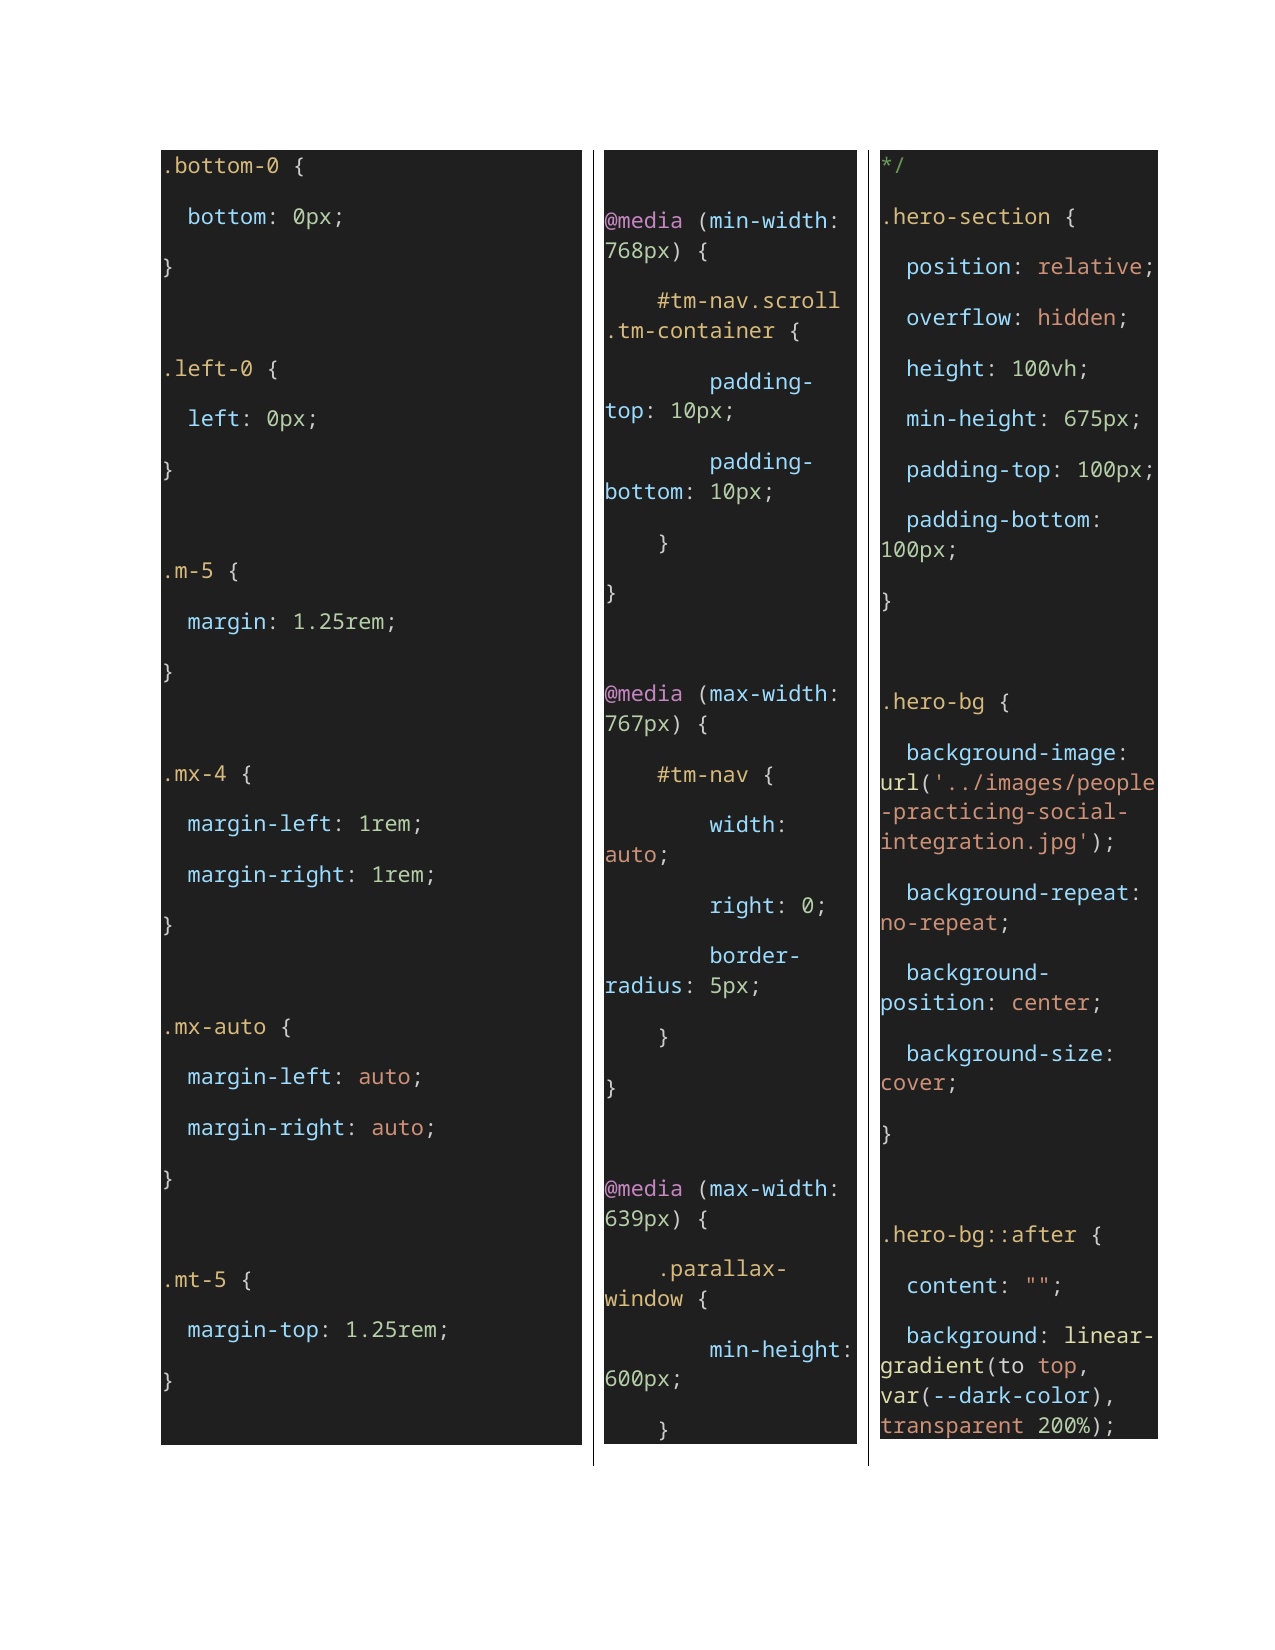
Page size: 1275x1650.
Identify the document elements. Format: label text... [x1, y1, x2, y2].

table_header #tailwind.css *, ::before, ::after { box-sizing: border-box; } html { -moz-tab-size: 4; -o-tab-size: 4; tab-size: 4; } html { line-height: 1.15; -webkit-text-size-adjust: 100%; } body { margin: 0; } body { font-family: system-ui, -apple-system, 'Segoe UI', Roboto, Helvetica, Arial, sans-serif, 'Apple Color Emoji', 'Segoe UI Emoji'; } hr { height: 0; color: inherit; } abbr[title] { -webkit-text-decoration: underline dotted; text-decoration: underline dotted; } b, strong { font-weight: bolder; } code, kbd, samp, pre { font-family: ui-monospace, SFMono-Regular, Consolas, 'Liberation Mono', Menlo, monospace; font-size: 1em; } small { font-size: 80%; } sub, sup { font-size: 75%; line-height: 0; position: relative; vertical-align: baseline; } sub { bottom: -0.25em; } sup { top: -0.5em; } table { text-indent: 0; border-color: inherit; } button, input, optgroup, select, textarea { font-family: inherit; font-size: 100%; line-height: 1.15; margin: 0; } button, select { text-transform: none; } button, [type='button'], [type='submit'] { -webkit-appearance: button; } legend { padding: 0; } progress { vertical-align: baseline; } summary { display: list-item; } blockquote, dl, dd, h1, h2, h3, h4, h5, h6, hr, figure, p, pre { margin: 0; } button { background-color: transparent; background-image: none; } fieldset { margin: 0; padding: 0; } ol, ul { list-style: none; margin: 0; padding: 0; } html { font-family: ui-sans-serif, system-ui, -apple-system, BlinkMacSystemFont, "Segoe UI", Roboto, "Helvetica Neue", Arial, "Noto Sans", sans-serif, "Apple Color Emoji", "Segoe UI Emoji", "Segoe UI Symbol", "Noto Color Emoji"; line-height: 1.5; } body { font-family: inherit; line-height: inherit; } *, ::before, ::after { box-sizing: border-box; border-width: 0; border-style: solid; border-color: currentColor; } hr { border-top-width: 1px; } img { border-style: solid; } textarea { resize: vertical; } input::-moz-placeholder, textarea::-moz-placeholder { opacity: 1; color: #9ca3af; } input:-ms-input-placeholder, textarea:-ms-input-placeholder { opacity: 1; color: #9ca3af; } input::placeholder, textarea::placeholder { opacity: 1; color: #9ca3af; } button { cursor: pointer; } table { border-collapse: collapse; } h1, h2, h3, h4, h5, h6 { font-size: inherit; font-weight: inherit; } a { color: inherit; text-decoration: inherit; } button, input, optgroup, select, textarea { padding: 0; line-height: inherit; color: inherit; } pre, code, kbd, samp { font-family: ui-monospace, SFMono-Regular, Menlo, Monaco, Consolas, "Liberation Mono", "Courier New", monospace; } img, svg, video, canvas, audio, iframe, embed, object { display: block; vertical-align: middle; } img, video { max-width: 100%; height: auto; } [hidden] { display: none; } *, ::before, ::after { --tw-border-opacity: 1; border-color: rgba(229, 231, 235, var(--tw-border-opacity)); } .container { width: 100%; } @media (min-width: 640px) { .container { max-width: 640px; } } @media (min-width: 768px) { .container { max-width: 768px; } } @media (min-width: 1024px) { .container { max-width: 1024px; } } @media (min-width: 1280px) { .container { max-width: 1280px; } } @media (min-width: 1536px) { .container { max-width: 1536px; } } .fixed { position: fixed; } .absolute { position: absolute; } .relative { position: relative; } .bottom-0 { bottom: 0px; } .left-0 { left: 0px; } .m-5 { margin: 1.25rem; } .mx-4 { margin-left: 1rem; margin-right: 1rem; } .mx-auto { margin-left: auto; margin-right: auto; } .mt-5 { margin-top: 1.25rem; } .mr-3 { margin-right: 0.75rem; } .mr-4 { margin-right: 1rem; } .mr-6 { margin-right: 1.5rem; } .mr-8 { margin-right: 2rem; } .mb-1 { margin-bottom: 0.25rem; } .mb-2 { margin-bottom: 0.5rem; } .mb-3 { margin-bottom: 0.75rem; } .mb-4 { margin-bottom: 1rem; } .mb-5 { margin-bottom: 1.25rem; } .mb-6 { margin-bottom: 1.5rem; } .mb-10 { margin-bottom: 2.5rem; } .mb-16 { margin-bottom: 4rem; } .ml-3 { margin-left: 0.75rem; } .block { display: block; } .inline-block { display: inline-block; } .flex { display: flex; } .table { display: table; } .hidden { display: none; } .w-full { width: 100%; } .flex-1 { flex: 1 1 0%; } @-webkit-keyframes spin { to { transform: rotate(360deg); } } @keyframes spin { to { transform: rotate(360deg); } } @-webkit-keyframes ping { 75%, 100% { transform: scale(2); opacity: 0; } } @keyframes ping { 75%, 100% { transform: scale(2); opacity: 0; } } @-webkit-keyframes pulse { 50% { opacity: .5; } } @keyframes pulse { 50% { opacity: .5; } } @-webkit-keyframes bounce { 0%, 100% { transform: translateY(-25%); -webkit-animation-timing-function: cubic-bezier(0.8,0,1,1); animation-timing-function: cubic-bezier(0.8,0,1,1); } 50% { transform: none; -webkit-animation-timing-function: cubic-bezier(0,0,0.2,1); animation-timing-function: cubic-bezier(0,0,0.2,1); } } @keyframes bounce { 0%, 100% { transform: translateY(-25%); -webkit-animation-timing-function: cubic-bezier(0.8,0,1,1); animation-timing-function: cubic-bezier(0.8,0,1,1); } 50% { transform: none; -webkit-animation-timing-function: cubic-bezier(0,0,0.2,1); animation-timing-function: cubic-bezier(0,0,0.2,1); } } .resize { resize: both; } .flex-col { flex-direction: column; } .items-start { align-items: flex-start; } .items-center { align-items: center; } .justify-end { justify-content: flex-end; } .justify-center { justify-content: center; } .justify-between { justify-content: space-between; } .justify-around { justify-content: space-around; } .rounded-md { border-radius: 0.375rem; } .rounded-lg { border-radius: 0.5rem; } .rounded-xl { border-radius: 0.75rem; } .border-b { border-bottom-width: 1px; } .bg-black { --tw-bg-opacity: 1; background-color: rgba(0, 0, 0, var(--tw-bg-opacity)); } .bg-white { --tw-bg-opacity: 1; background-color: rgba(255, 255, 255, var(--tw-bg-opacity)); } .bg-opacity-0 { --tw-bg-opacity: 0; } .bg-opacity-50 { --tw-bg-opacity: 0.5; } .bg-opacity-70 { --tw-bg-opacity: 0.7; } .bg-opacity-80 { --tw-bg-opacity: 0.8; } .p-8 { padding: 2rem; } .p-10 { padding: 2.5rem; } .p-12 { padding: 3rem; } .px-0 { padding-left: 0px; padding-right: 0px; } .px-2 { padding-left: 0.5rem; padding-right: 0.5rem; } .px-4 { padding-left: 1rem; padding-right: 1rem; } .px-8 { padding-left: 2rem; padding-right: 2rem; } .px-10 { padding-left: 2.5rem; padding-right: 2.5rem; } .px-12 { padding-left: 3rem; padding-right: 3rem; } .py-1 { padding-top: 0.25rem; padding-bottom: 0.25rem; } .py-2 { padding-top: 0.5rem; padding-bottom: 0.5rem; } .py-4 { padding-top: 1rem; padding-bottom: 1rem; } .py-6 { padding-top: 1.5rem; padding-bottom: 1.5rem; } .py-12 { padding-top: 3rem; padding-bottom: 3rem; } .py-20 { padding-top: 5rem; padding-bottom: 5rem; } .py-24 { padding-top: 6rem; padding-bottom: 6rem; } .pt-3 { padding-top: 0.75rem; } .pt-24 { padding-top: 6rem; } .pr-12 { padding-right: 3rem; } .pb-4 { padding-bottom: 1rem; } .pb-14 { padding-bottom: 3.5rem; } .pb-48 { padding-bottom: 12rem; } .pl-10 { padding-left: 2.5rem; } .text-center { text-align: center; } .text-right { text-align: right; } .text-lg { font-size: 1.125rem; line-height: 1.75rem; } .text-xl { font-size: 1.25rem; line-height: 1.75rem; } .text-2xl { font-size: 1.5rem; line-height: 2rem; } .text-3xl { font-size: 1.875rem; line-height: 2.25rem; } .text-4xl { font-size: 2.25rem; line-height: 2.5rem; } .text-5xl { font-size: 3rem; line-height: 1; } .font-light { font-weight: 300; } .font-normal { font-weight: 400; } .font-medium { font-weight: 500; } .font-semibold { font-weight: 600; } .leading-8 { line-height: 2rem; } .text-white { --tw-text-opacity: 1; color: rgba(255, 255, 255, var(--tw-text-opacity)); } .hover\:text-gray-200:hover { --tw-text-opacity: 1; color: rgba(229, 231, 235, var(--tw-text-opacity)); } .hover\:text-yellow-500:hover { --tw-text-opacity: 1; color: rgba(245, 158, 11, var(--tw-text-opacity)); } .hover\:text-yellow-600:hover { --tw-text-opacity: 1; color: rgba(217, 119, 6, var(--tw-text-opacity)); } *, ::before, ::after { --tw-shadow: 0 0 #0000; } *, ::before, ::after { --tw-ring-inset: var(--tw-empty,/*!*/ /*!*/); --tw-ring-offset-width: 0px; --tw-ring-offset-color: #fff; --tw-ring-color: rgba(59, 130, 246, 0.5); --tw-ring-offset-shadow: 0 0 #0000; --tw-ring-shadow: 0 0 #0000; } .transition { transition-property: background-color, border-color, color, fill, stroke, opacity, box-shadow, transform, filter, -webkit-backdrop-filter; transition-property: background-color, border-color, color, fill, stroke, opacity, box-shadow, transform, filter, backdrop-filter; transition-property: background-color, border-color, color, fill, stroke, opacity, box-shadow, transform, filter, backdrop-filter, -webkit-backdrop-filter; transition-timing-function: cubic-bezier(0.4, 0, 0.2, 1); transition-duration: 150ms; } @media (min-width: 640px) { .sm\:mr-12 { margin-right: 3rem; } .sm\:mb-3 { margin-bottom: 0.75rem; } .sm\:ml-6 { margin-left: 1.5rem; } .sm\:ml-auto { margin-left: auto; } .sm\:px-0 { padding-left: 0px; padding-right: 0px; } .sm\:px-8 { padding-left: 2rem; padding-right: 2rem; } .sm\:py-10 { padding-top: 2.5rem; padding-bottom: 2.5rem; } .sm\:py-48 { padding-top: 12rem; padding-bottom: 12rem; } .sm\:pt-48 { padding-top: 12rem; } .sm\:pb-60 { padding-bottom: 15rem; } .sm\:text-lg { font-size: 1.125rem; line-height: 1.75rem; } .sm\:text-xl { font-size: 1.25rem; line-height: 1.75rem; } } @media (min-width: 768px) { .md\:mt-0 { margin-top: 0px; } .md\:mb-0 { margin-bottom: 0px; } .md\:hidden { display: none; } .md\:flex-row { flex-direction: row; } .md\:py-3 { padding-top: 0.75rem; padding-bottom: 0.75rem; } .md\:py-6 { padding-top: 1.5rem; padding-bottom: 1.5rem; } } @media (min-width: 1024px) { .lg\:flex-row { flex-direction: row; } .lg\:items-stretch { align-items: stretch; } } @media (min-width: 1280px) { } @media (min-width: 1536px) { } [150, 150, 593, 1466]
table_header # tooplate-kool-form-pack.css :root { --body-bg-color: #181717; --white-color: #ffffff; --primary-color: #E07A5F; --secondary-color: #F2CC8F; --section-bg-color: #f0f8ff; --custom-btn-bg-color: #E07A5F; --custom-btn-bg-hover-color: #F2CC8F; --dark-color: #000000; --p-color: #717275; --link-hover-color: #F2CC8F; --body-font-family: 'Poppins', sans-serif; --heading-font-family: 'Unbounded', sans-serif; --h1-font-size: 62px; --h2-font-size: 36px; --h3-font-size: 28px; --h4-font-size: 24px; --h5-font-size: 22px; --h6-font-size: 20px; --p-font-size: 18px; --menu-font-size: 16px; --btn-font-size: 14px; --border-radius-large: 100px; --border-radius-medium: 20px; --border-radius-small: 10px; --font-weight-normal: 400; --font-weight-medium: 500; --font-weight-bold: 700; } body { background-color: var(--body-bg-color); font-family: var(--body-font-family); } h1, h2, h3, h4, h5, h6 { font-family: var(--heading-font-family); font-weight: var(--font-weight-medium); letter-spacing: -1px; } h1 { font-size: var(--h1-font-size); font-weight: var(--font-weight-bold); } h2 { font-size: var(--h2-font-size); font-weight: var(--font-weight-bold); } h3 { font-size: var(--h3-font-size); } h4 { font-size: var(--h4-font-size); } h5 { font-size: var(--h5-font-size); } h6 { font-size: var(--h6-font-size); } p { color: var(--p-color); font-size: var(--p-font-size); font-weight: var(--font-weight-normal); } ul li { color: var(--p-color); font-size: var(--p-font-size); font-weight: var(--font-weight-normal); } a, button { touch-action: manipulation; transition: all 0.3s; } a { display: inline-block; color: var(--secondary-color); text-decoration: none; } a:hover { color: var(--link-hover-color); } b, strong { font-weight: var(--font-weight-bold); } /*--------------------------------------- SECTION -----------------------------------------*/ .section-bg { background-color: var(--section-bg-color); } .section-padding { padding-top: 100px; padding-bottom: 100px; } ::selection { background-color: var(--primary-color); color: var(--white-color); } .page-404-title { color: var(--primary-color); font-size: 100px; } .page-404-title + h3 { color: var(--secondary-color); } /*--------------------------------------- CUSTOM BUTTON -----------------------------------------*/ .custom-btn { background: var(--custom-btn-bg-color); border: 2px solid transparent; border-radius: var(--border-radius-large); color: var(--white-color); font-size: var(--btn-font-size); font-weight: var(--font-weight-bold); line-height: normal; transition: all 0.3s; padding: 6px 18px; } .custom-btn:hover { background: var(--custom-btn-bg-hover-color); color: var(--white-color); } .custom-border-btn { background: transparent; border: 2px solid var(--secondary-color); color: var(--secondary-color); } .custom-border-btn:hover { background: var(--secondary-color); border-color: transparent; color: var(--white-color); } .custom-btn-bg-white { border-color: var(--white-color); color: var(--white-color); } .custom-btn-group .link { color: var(--white-color); font-weight: var(--font-weight-medium); } .custom-btn-group .link:hover { color: var(--link-hover-color); } /*--------------------------------------- SITE HEADER -----------------------------------------*/ .site-header { position: absolute; z-index: 22; top: 0; right: 0; left: 0; padding-top: 30px; padding-bottom: 30px; } .site-header .container { background-color: rgba(0, 0, 0, 0.65); border-radius: var(--border-radius-large); padding: 15px 25px; max-height: 70px; } .site-header-text { color: var(--white-color); font-size: var(--p-font-size); font-weight: var(--font-weight-bold); } .site-header-text span { margin-left: 20px; color: yellow; } .site-header .social-icon { max-height: 35px; } .site-header-text ul { margin-left: 30px; color: rgb(248, 248, 12); } .offcanvas { background-color: rgba(0, 0, 0, 0.85); padding: 30px; } .offcanvas.offcanvas-end { border-left: 0; } .offcanvas-header .btn-close { filter: brightness(0) invert(1); transition: all 0.3s; } .offcanvas-header .btn-close:hover { transform: rotate(180deg); } .offcanvas-icon { font-size: var(--h3-font-size); color: var(--white-color); margin-left: 15px; } .offcanvas nav ul { margin: 0; padding: 0; } .offcanvas nav ul li { list-style: none; display: block; } .offcanvas nav ul li a { color: var(--white-color); font-family: var(--heading-font-family); font-size: var(--p-font-size); font-weight: var(--font-weight-medium); display: inline-block; margin-top: 5px; margin-bottom: 5px; } .offcanvas nav ul li a:hover, .offcanvas nav ul li a.active { color: var(--link-hover-color); } /*--------------------------------------- HERO -----------------------------------------*/ .hero-section { position: relative; overflow: hidden; height: 100vh; min-height: 675px; padding-top: 100px; padding-bottom: 100px; } .hero-bg { background-image: url('../images/people-practicing-social-integration.jpg'); background-repeat: no-repeat; background-position: center; background-size: cover; } .hero-bg::after { content: ""; background: linear-gradient(to top, var(--dark-color), transparent 200%); position: absolute; top: 0; left: 0; width: 100%; height: 100%; pointer-events: none; } .hero-bg .container { position: relative; z-index: 2; } .hero-section small { color: var(--primary-color); display: block; font-size: var(--btn-font-size); font-style: italic; position: relative; padding-left: 75px; } .hero-section small::before { content: ""; background-color: var(--white-color); width: 50px; height: 2px; position: absolute; top: 50%; left: 35px; transform: translate(-50%, 0); } .video-wrap { z-index: -100; } .custom-video { position: absolute; top: 0; left: 0; object-fit: cover; width: 100%; height: 100%; } .hero-title { color: var(--white-color); } /*--------------------------------------- COUNTDOWN -----------------------------------------*/ .countdown { padding-left: 0; } .countdown-title { color: var(--white-color); } .countdown-item { list-style: none; flex: 0 0 13%; margin: 15px; } .countdown-text { color: var(--section-bg-color); font-size: var(--p-font-size); font-style: italic; } /*--------------------------------------- MODAL EMAIL FORM -----------------------------------------*/ .modal-content { background-color: var(--dark-color); border-radius: 0; position: relative; } .modal-content::after { content: ""; background-color: var(--custom-btn-bg-color); border: 50px solid var(--secondary-color); border-radius: 100%; position: absolute; top: -100px; right: -120px; width: 250px; height: 250px; pointer-events: none; } .modal-header, .modal-body, .modal-footer { padding: 30px 40px; } .modal-header { background-color: var(--dark-color); border-radius: 0; border-bottom: 0; padding: 0; } .modal-body h2 { color: var(--white-color); font-size: var(--h4-font-size); position: relative; bottom: 30px; } .modal-header .btn-close { filter: brightness(0) invert(1); position: relative; z-index: 22; top: 20px; right: 20px; transition: all 0.3s; } .modal-header .btn-close:hover { transform: rotate(180deg); } .modal-body, .modal-footer { position: relative; z-index: 2; } .modal-footer { border-top: 0; padding-top: 0; } .modal-footer p { font-size: var(--btn-font-size); } /*--------------------------------------- CUSTOM FORM -----------------------------------------*/ .custom-form .form-control { border-radius: var(--border-radius-large); border-width: 2px; box-shadow: none; color: var(--p-color); margin-bottom: 20px; padding: 10px; padding-left: 20px; outline: none; } .custom-form .form-control:focus, .custom-form .form-control:hover { border-color: var(--primary-color); } .form-check-input:checked { background-color: var(--primary-color); border-color: var(--primary-color); } .form-floating>label { padding-left: 20px; } .custom-form button[type="submit"] { background: var(--custom-btn-bg-color); border: none; border-radius: var(--border-radius-large); color: var(--white-color); font-family: var(--heading-font-family); font-size: var(--p-font-size); font-weight: var(--font-weight-bold); transition: all 0.3s; margin-bottom: 0; padding-left: 10px; } .custom-form button[type="submit"]:hover, .custom-form button[type="submit"]:focus { background: var(--custom-btn-bg-hover-color); border-color: transparent; } .custom-form .form-check-label { color: var(--p-color); } .contact-form .form-floating>textarea { border-radius: var(--border-radius-medium); height: 110px; } .login-form .custom-btn { font-family: var(--heading-font-family); padding: 10.25px 35px; font-size: var(--p-font-size); } /*--------------------------------------- SOCIAL ICON -----------------------------------------*/ .social-icon { margin: 0; padding: 0; } .social-icon-item { list-style: none; display: inline-block; vertical-align: top; } .social-icon-link { border-radius: var(--border-radius-large); color: var(--white-color); font-size: var(--btn-font-size); display: block; margin-right: 5px; text-align: center; width: 35px; height: 35px; line-height: 36px; transition: background 0.2s, color 0.2s; } .social-icon-link:hover { background: var(--primary-color); color: var(--white-color); } /*--------------------------------------- RESPONSIVE STYLES -----------------------------------------*/ @media screen and (max-width: 991px) { h1 { font-size: 36px; } h2 { font-size: 28px; } h3 { font-size: 22px; } h4 { font-size: 20px; } h5 { font-size: 18px; } h6 { font-size: 16px; } .section-padding { padding-top: 50px; padding-bottom: 50px; } } @media screen and (max-width: 480px) { .site-header .social-icon { display: none !important; } .offcanvas-icon { margin-left: 10px; } .countdown-item { margin: 10px; } } [869, 150, 1169, 1466]
table_header # tooplate-antique-café.css body { font-family: 'Raleway', sans-serif; background-color: #1924f5; } p a { color: rgb(15, 15, 1); } p a:hover { color: #9FF; } #about p a { color: #066; } #about p a:hover { color: #F36; } #contact p a { color: #066; } footer span a { color: #f3e6e6; } .tm-logo-font { font-family: 'Oswald', sans-serif; } .tm-container { max-width: 1200px; } .parallax-window { min-height: 1064px; background: transparent; } .tm-text-yellow { color: #FC6; } .tm-text-gold { color: #131212; } .tm-text-go { color: #f5f2f2; } .tm-text-brown { color: #01060b; } .tm-text-green { color: #006666; } a.tm-bg-green:hover { background-color: #0a8585; } .tm-bg-brown { background-color: #5e3d17; } .tm-bg-green { background-color: #006666; } .tm-border-gold { border-color: #CC9966; } .tm-intro-width { max-width: 750px; } .tm-item-container { max-width: 1060px; } .input:focus { outline: none !important; border:1px solid #CC9966; box-shadow: 0 0 10px #b67533; } input::placeholder, textarea::placeholder { color: rgb(214, 212, 212); opacity: 1; } input:-ms-input-placeholder, textarea:-ms-input-placeholder { color: rgb(214, 212, 212); } input::-ms-input-placeholder, textarea::-ms-input-placeholder { color: rgb(214, 212, 212); } #tm-nav { z-index: 1000; transition: all 0.3s ease; } #tm-nav.scroll { background-color: rgba(0,0,0,0.7); } #tm-nav li a { border-bottom-color: transparent; transition: all 0.3s ease; } #tm-nav li a.current, #tm-nav li a:hover { border-bottom: 4px solid #090501; } .tm-text-2xl { font-size: 1.2rem; line-height: 2rem; } *, *:before, *:after { box-sizing: border-box; } html { font-size: 100%; } body { font-family: acumin-pro, system-ui, sans-serif; margin: 0; display: grid; grid-template-rows: auto 1fr auto; font-size: 14px; background-color: #515050; align-items: start; min-height: 100vh; } .footer { display: flex; flex-flow: row wrap; padding: 30px 30px 20px 30px; color: #0f0e0e; background-color: rgb(216, 243, 216); border-top: 3px solid #151515; image-rendering: calc(1); } .footer > * { flex: 1 100%; } .footer__addr { margin-right: 2em; margin-bottom: 2.5em; margin-left: 2em; } .footer__logo { font-family: 'Pacifico', cursive; font-weight: 400; text-transform: lowercase; font-size: 1.5rem; } .footer__addr h2 { margin-top: 1.3em; font-size: 15px; font-weight: 400; } .nav__title { font-weight: 600; font-size: 20px; } .footer address { font-style: normal; color: #609cf6; } .footer__btn { display: flex; align-items: center; justify-content: center; height: 36px; max-width: max-content; background-color: rgba(5, 5, 5, 0.943); border-radius: 100px; color: #f6f3f3; line-height: 0; margin: 0.6em 0; font-size: 1rem; padding: 0 1.3em; } .footer ul { list-style: none; padding-left: 0; } .footer li { line-height: 2em; } .footer a { text-decoration: none; } .footer__nav { display: flex; flex-flow: row wrap; } .footer__nav > * { flex: 1 50%; margin-right: 1.25em; font-size: 15px; } .footer__link > * { column-count: 1; column-gap: 0.5em; font-size: 15px; } .nav__title { color: #100f0f; column-gap: 2rem; } .nav__ul { color: #100f0f; column-gap: 2rem; } .nav__ul--extra { column-count: 1; column-gap: 1.5em; font-size: 15px; } .nav__item--extra { column-count: 2; column-gap: 0.5em; font-size: 15px; } .legal { display: flex; flex-wrap: wrap; color: #f8f1f1; } .legal__links { display: flex; align-items: center; } .heart { color: #2f2f2f; } @media screen and (min-width: 24.375em) { .legal .legal__links { margin-left: auto; } } @media screen and (min-width: 40.375em) { .footer__nav > * { flex: 1; } .nav__item--extra { flex-grow: 2; } .footer__addr { flex: 1 0px; } .footer__nav { flex: 2 0px; } } /* footer section end */ @media (min-width: 768px) { #tm-nav.scroll .tm-container { padding-top: 10px; padding-bottom: 10px; } } @media (max-width: 767px) { #tm-nav { width: auto; right: 0; border-radius: 5px; } } @media (max-width: 639px) { .parallax-window { min-height: 600px; } } @media (max-width: 370px) { .tm-menu-item { flex-direction: column; } .tm-menu-item-2 { flex-direction: column-reverse; } .tm-menu-item img { margin-bottom: 10px; } .tm-menu-item-2 img { margin-bottom: 10px; } } [594, 150, 868, 1466]
